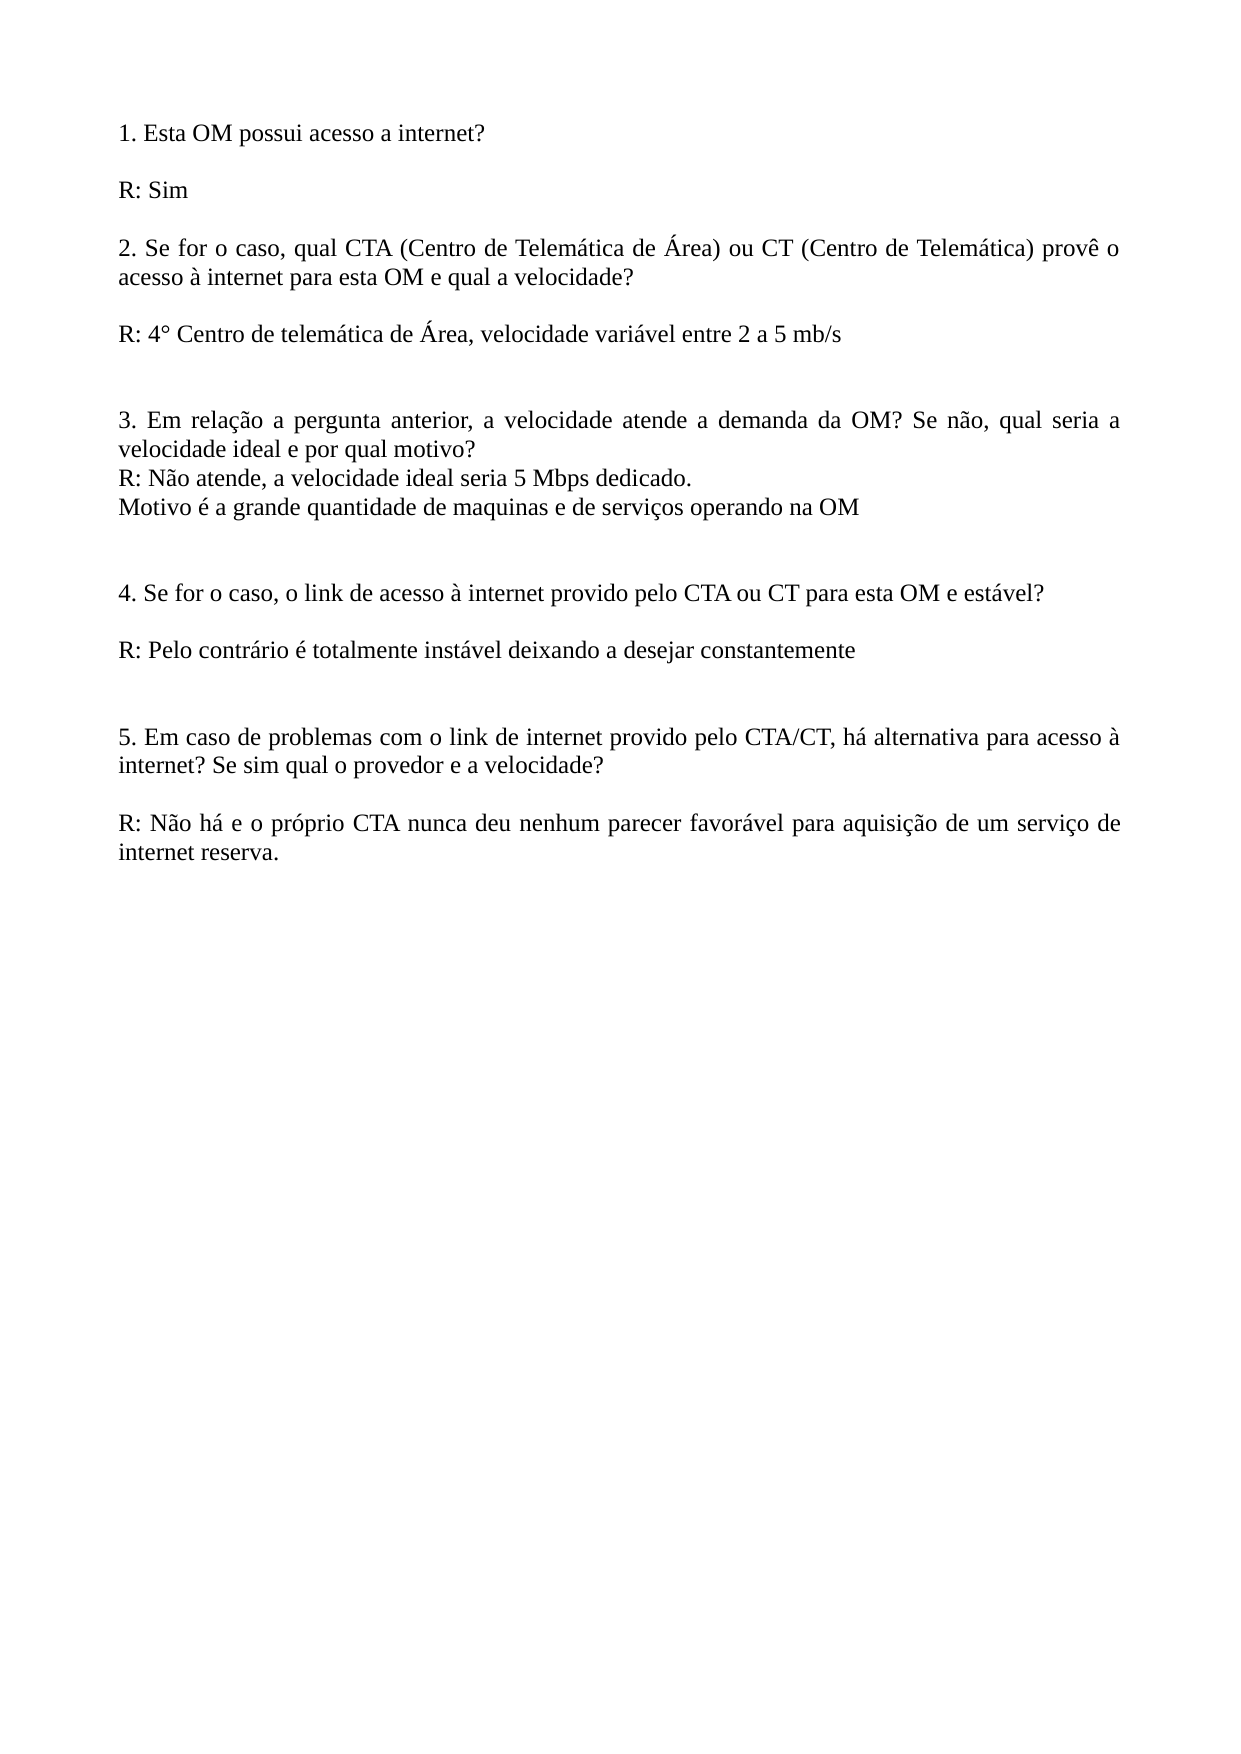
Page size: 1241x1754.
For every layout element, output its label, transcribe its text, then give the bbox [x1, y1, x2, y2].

text 3. Em relação a pergunta anterior, a velocidade atende a demanda da OM? Se não, qual seria a velocidade ideal e por qual motivo? [118, 406, 1122, 463]
text R: Não atende, a velocidade ideal seria 5 Mbps dedicado. [118, 463, 1122, 492]
text R: 4° Centro de telemática de Área, velocidade variável entre 2 a 5 mb/s [118, 319, 1122, 348]
text 2. Se for o caso, qual CTA (Centro de Telemática de Área) ou CT (Centro de Telemática) provê o acesso à internet para esta OM e qual a velocidade? [118, 233, 1122, 291]
text R: Sim [118, 176, 1122, 204]
text 4. Se for o caso, o link de acesso à internet provido pelo CTA ou CT para esta OM e estável? [118, 578, 1122, 607]
text Motivo é a grande quantidade de maquinas e de serviços operando na OM [118, 492, 1122, 521]
text R: Pelo contrário é totalmente instável deixando a desejar constantemente [118, 636, 1122, 664]
text R: Não há e o próprio CTA nunca deu nenhum parecer favorável para aquisição de um serviço de internet reserva. [118, 808, 1122, 866]
text 5. Em caso de problemas com o link de internet provido pelo CTA/CT, há alternativa para acesso à internet? Se sim qual o provedor e a velocidade? [118, 722, 1122, 779]
text 1. Esta OM possui acesso a internet? [118, 118, 1122, 147]
